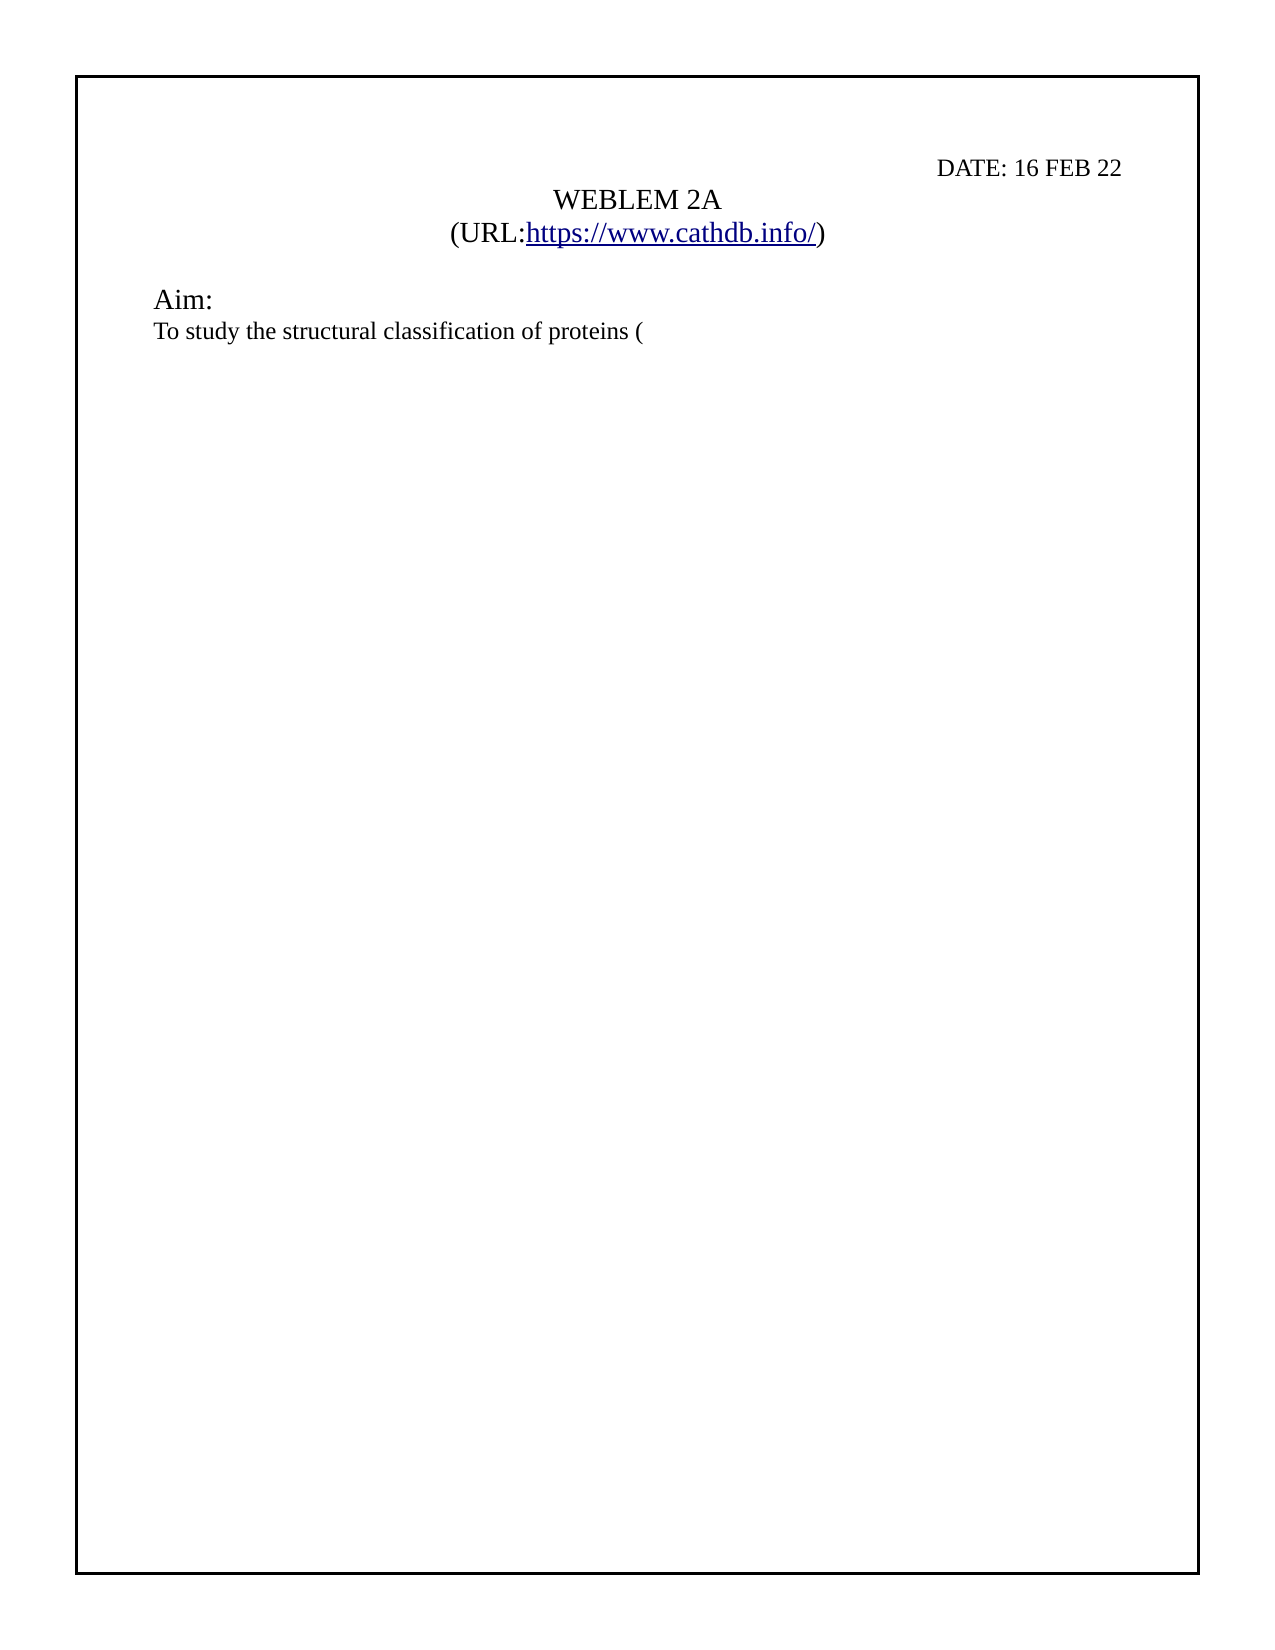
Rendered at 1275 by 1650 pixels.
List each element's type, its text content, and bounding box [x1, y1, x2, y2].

text WEBLEM 2A [153, 182, 1122, 215]
text To study the structural classification of proteins ( [153, 316, 1122, 345]
text DATE: 16 FEB 22 [153, 153, 1122, 182]
text (URL:https://www.cathdb.info/) [153, 215, 1122, 249]
text Aim: [153, 282, 1122, 316]
